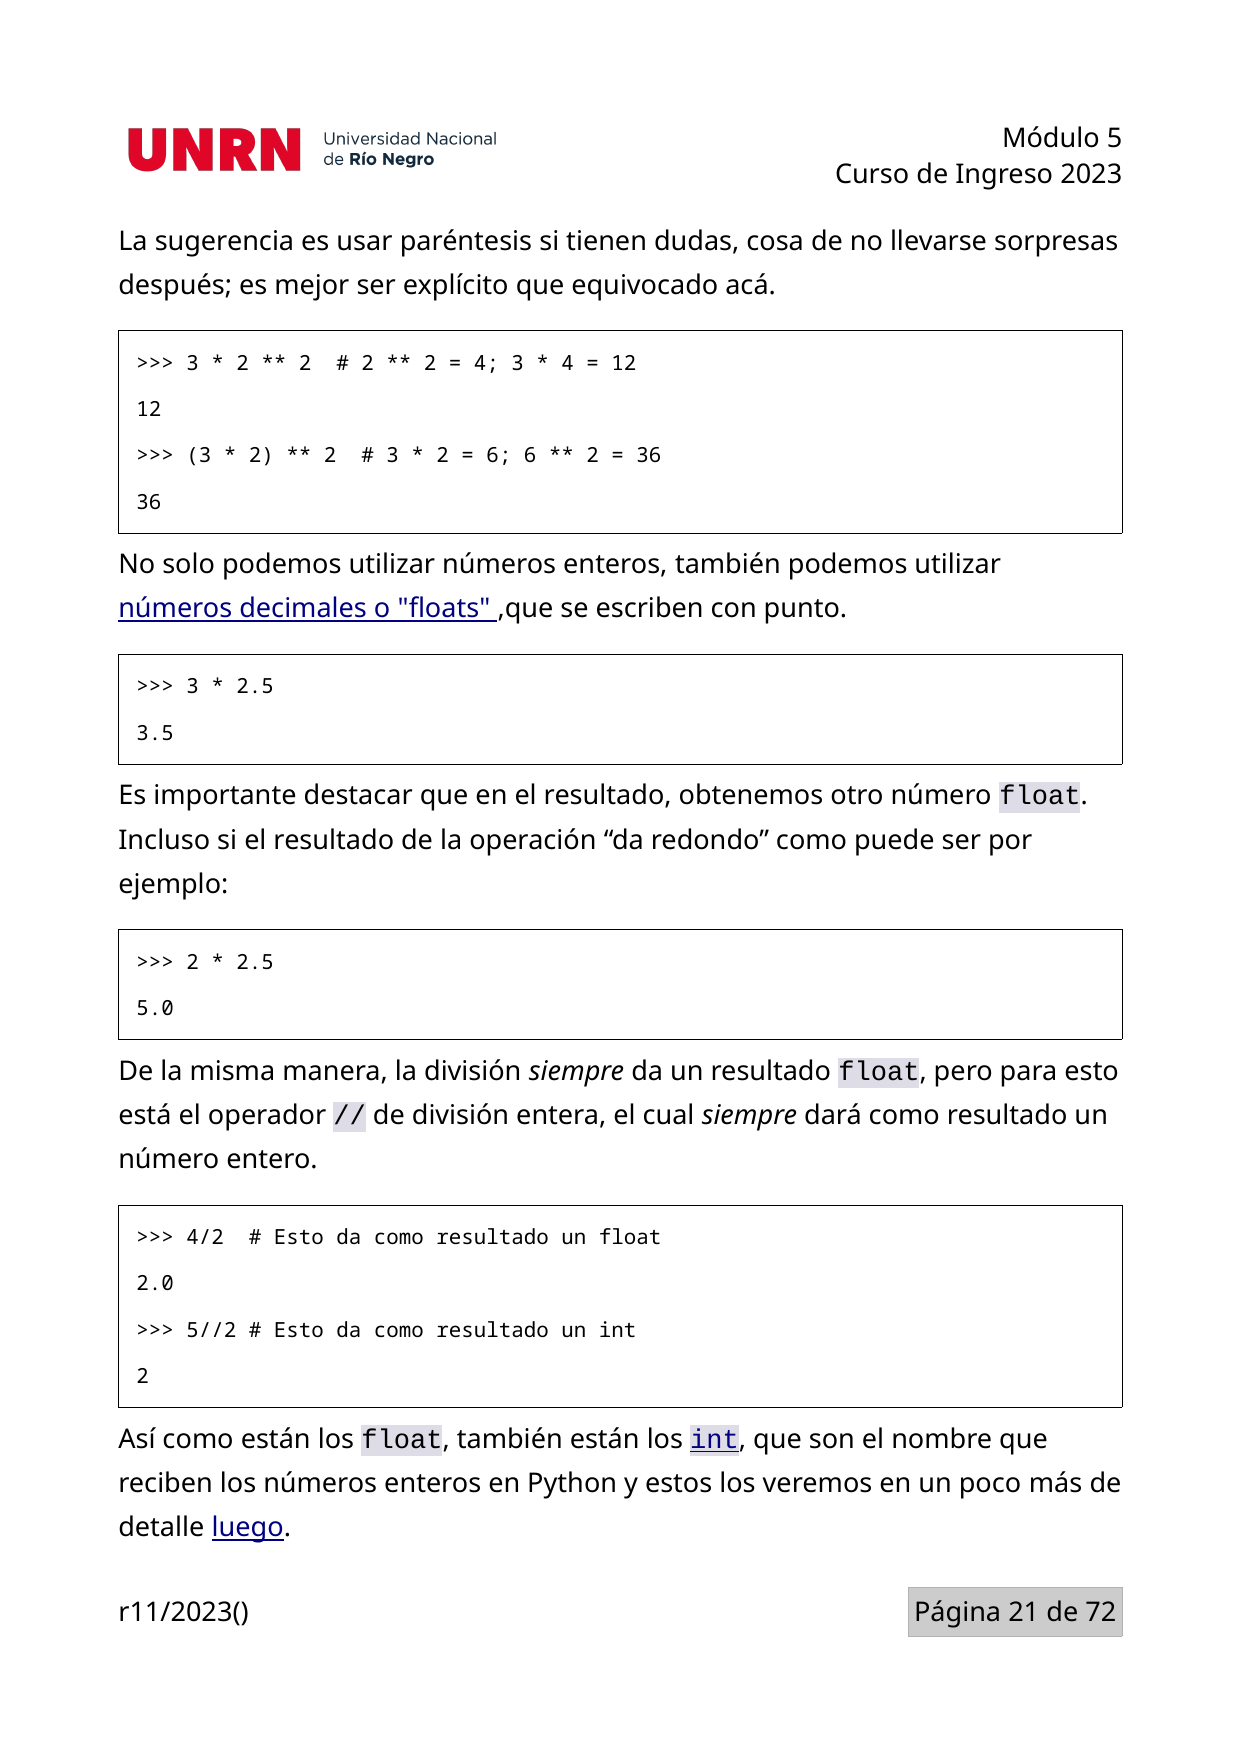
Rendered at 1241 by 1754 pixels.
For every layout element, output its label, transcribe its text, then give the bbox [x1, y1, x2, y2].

text 12 [119, 376, 1122, 423]
text 2 [119, 1343, 1122, 1407]
text >>> (3 * 2) ** 2 # 3 * 2 = 6; 6 ** 2 = 36 [119, 423, 1122, 469]
text >>> 2 * 2.5 [119, 930, 1122, 975]
text 3.5 [119, 700, 1122, 764]
text >>> 4/2 # Esto da como resultado un float [119, 1206, 1122, 1251]
text No solo podemos utilizar números enteros, también podemos utilizar números decimales o "floats" ,que se escriben con punto. [118, 545, 1122, 626]
text 2.0 [119, 1251, 1122, 1297]
picture [118, 118, 505, 180]
text De la misma manera, la división siempre da un resultado float, pero para esto está el operador // de división entera, el cual siempre dará como resultado un número entero. [118, 1051, 1122, 1177]
text >>> 5//2 # Esto da como resultado un int [119, 1297, 1122, 1343]
text Es importante destacar que en el resultado, obtenemos otro número float. Incluso si el resultado de la operación “da redondo” como puede ser por ejemplo: [118, 776, 1122, 901]
text Así como están los float, también están los int, que son el nombre que reciben los números enteros en Python y estos los veremos en un poco más de detalle luego. [118, 1419, 1122, 1544]
text 36 [119, 469, 1122, 533]
text La sugerencia es usar paréntesis si tienen dudas, cosa de no llevarse sorpresas después; es mejor ser explícito que equivocado acá. [118, 221, 1122, 302]
text 5.0 [119, 975, 1122, 1039]
text >>> 3 * 2.5 [119, 655, 1122, 700]
text >>> 3 * 2 ** 2 # 2 ** 2 = 4; 3 * 4 = 12 [119, 331, 1122, 376]
